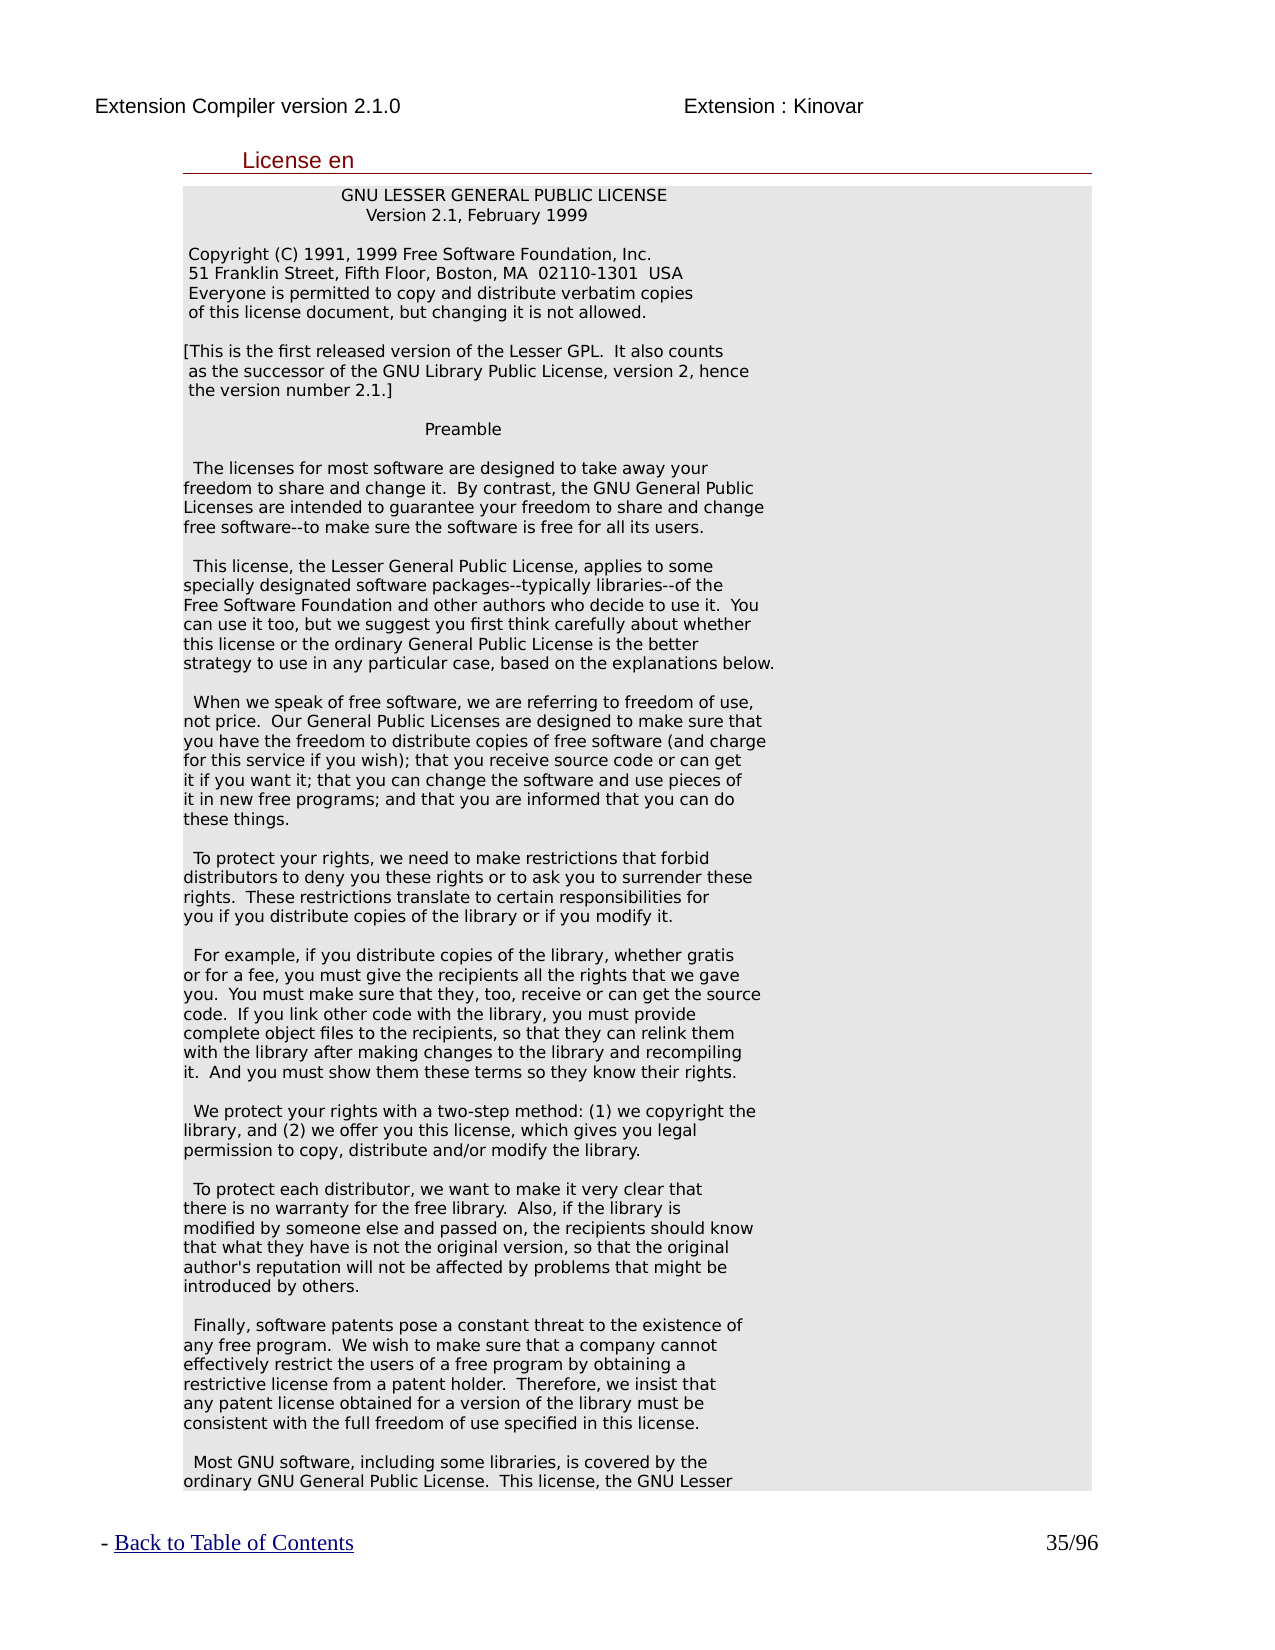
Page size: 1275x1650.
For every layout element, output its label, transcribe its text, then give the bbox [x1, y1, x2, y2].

text Copyright (C) 1991, 1999 Free Software Foundation, Inc. [183, 245, 1092, 264]
text not price. Our General Public Licenses are designed to make sure that [183, 712, 1092, 732]
text there is no warranty for the free library. Also, if the library is [183, 1199, 1092, 1219]
text consistent with the full freedom of use specified in this license. [183, 1413, 1092, 1433]
text you. You must make sure that they, too, receive or can get the source [183, 985, 1092, 1004]
text permission to copy, distribute and/or modify the library. [183, 1141, 1092, 1160]
text For example, if you distribute copies of the library, whether gratis [183, 946, 1092, 966]
text it in new free programs; and that you are informed that you can do [183, 790, 1092, 810]
text library, and (2) we offer you this license, which gives you legal [183, 1121, 1092, 1141]
text you if you distribute copies of the library or if you modify it. [183, 907, 1092, 927]
text GNU LESSER GENERAL PUBLIC LICENSE [183, 186, 1092, 206]
text these things. [183, 810, 1092, 829]
text can use it too, but we suggest you first think carefully about whether [183, 615, 1092, 634]
text distributors to deny you these rights or to ask you to surrender these [183, 868, 1092, 888]
text complete object files to the recipients, so that they can relink them [183, 1024, 1092, 1043]
text Licenses are intended to guarantee your freedom to share and change [183, 498, 1092, 517]
text [This is the first released version of the Lesser GPL. It also counts [183, 342, 1092, 362]
text Everyone is permitted to copy and distribute verbatim copies [183, 284, 1092, 303]
text effectively restrict the users of a free program by obtaining a [183, 1355, 1092, 1374]
text free software--to make sure the software is free for all its users. [183, 517, 1092, 537]
text When we speak of free software, we are referring to freedom of use, [183, 693, 1092, 712]
text that what they have is not the original version, so that the original [183, 1238, 1092, 1258]
text The licenses for most software are designed to take away your [183, 459, 1092, 478]
text 51 Franklin Street, Fifth Floor, Boston, MA 02110-1301 USA [183, 264, 1092, 284]
text To protect your rights, we need to make restrictions that forbid [183, 849, 1092, 868]
text you have the freedom to distribute copies of free software (and charge [183, 732, 1092, 751]
text freedom to share and change it. By contrast, the GNU General Public [183, 478, 1092, 498]
text introduced by others. [183, 1277, 1092, 1297]
text or for a fee, you must give the recipients all the rights that we gave [183, 966, 1092, 985]
text as the successor of the GNU Library Public License, version 2, hence [183, 362, 1092, 381]
text Finally, software patents pose a constant threat to the existence of [183, 1316, 1092, 1336]
text We protect your rights with a two-step method: (1) we copyright the [183, 1102, 1092, 1121]
text To protect each distributor, we want to make it very clear that [183, 1180, 1092, 1199]
text this license or the ordinary General Public License is the better [183, 634, 1092, 654]
text any free program. We wish to make sure that a company cannot [183, 1336, 1092, 1355]
text for this service if you wish); that you receive source code or can get [183, 751, 1092, 771]
text specially designated software packages--typically libraries--of the [183, 576, 1092, 595]
text ordinary GNU General Public License. This license, the GNU Lesser [183, 1472, 1092, 1491]
text Most GNU software, including some libraries, is covered by the [183, 1452, 1092, 1472]
text with the library after making changes to the library and recompiling [183, 1043, 1092, 1063]
text strategy to use in any particular case, based on the explanations below. [183, 654, 1092, 673]
text modified by someone else and passed on, the recipients should know [183, 1219, 1092, 1238]
text of this license document, but changing it is not allowed. [183, 303, 1092, 323]
text This license, the Lesser General Public License, applies to some [183, 556, 1092, 576]
text any patent license obtained for a version of the library must be [183, 1394, 1092, 1413]
text Version 2.1, February 1999 [183, 206, 1092, 225]
text code. If you link other code with the library, you must provide [183, 1004, 1092, 1024]
text restrictive license from a patent holder. Therefore, we insist that [183, 1374, 1092, 1394]
text Preamble [183, 420, 1092, 439]
text Free Software Foundation and other authors who decide to use it. You [183, 595, 1092, 615]
text author's reputation will not be affected by problems that might be [183, 1258, 1092, 1277]
text the version number 2.1.] [183, 381, 1092, 401]
text it if you want it; that you can change the software and use pieces of [183, 771, 1092, 790]
text it. And you must show them these terms so they know their rights. [183, 1063, 1092, 1082]
text rights. These restrictions translate to certain responsibilities for [183, 888, 1092, 907]
text License en [183, 147, 1092, 173]
